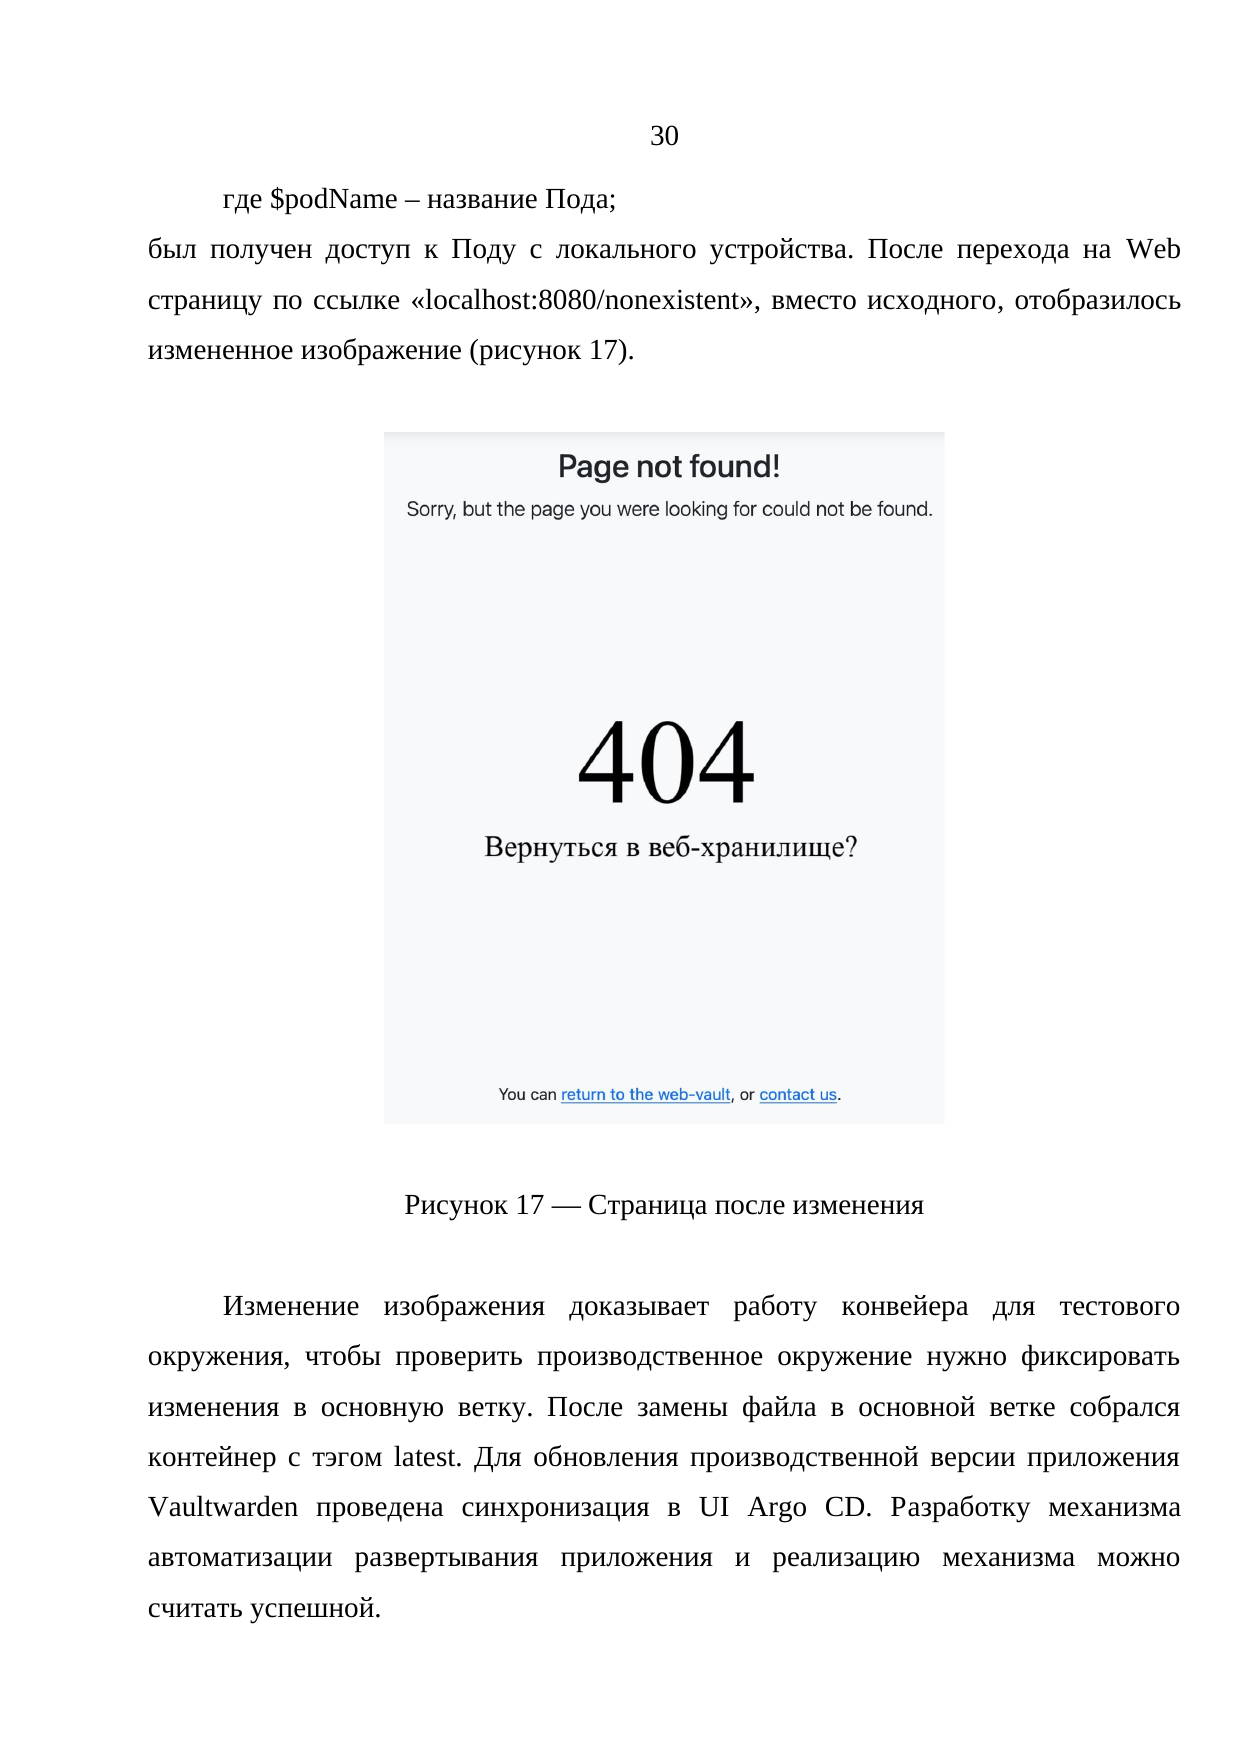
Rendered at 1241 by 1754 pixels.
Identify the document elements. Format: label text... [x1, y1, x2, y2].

picture [384, 432, 945, 1124]
text где $podName – название Пода; [148, 181, 1181, 215]
text Рисунок 17 — Страница после изменения [148, 1187, 1181, 1221]
text Изменение изображения доказывает работу конвейера для тестового окружения, чтобы проверить производственное окружение нужно фиксировать изменения в основную ветку. После замены файла в основной ветке собрался контейнер с тэгом latest. Для обновления производственной версии приложения Vaultwarden проведена синхронизация в UI Argo CD. Разработку механизма автоматизации развертывания приложения и реализацию механизма можно считать успешной. [148, 1288, 1181, 1623]
text был получен доступ к Поду с локального устройства. После перехода на Web страницу по ссылке «localhost:8080/nonexistent», вместо исходного, отобразилось измененное изображение (рисунок 17). [148, 231, 1181, 366]
